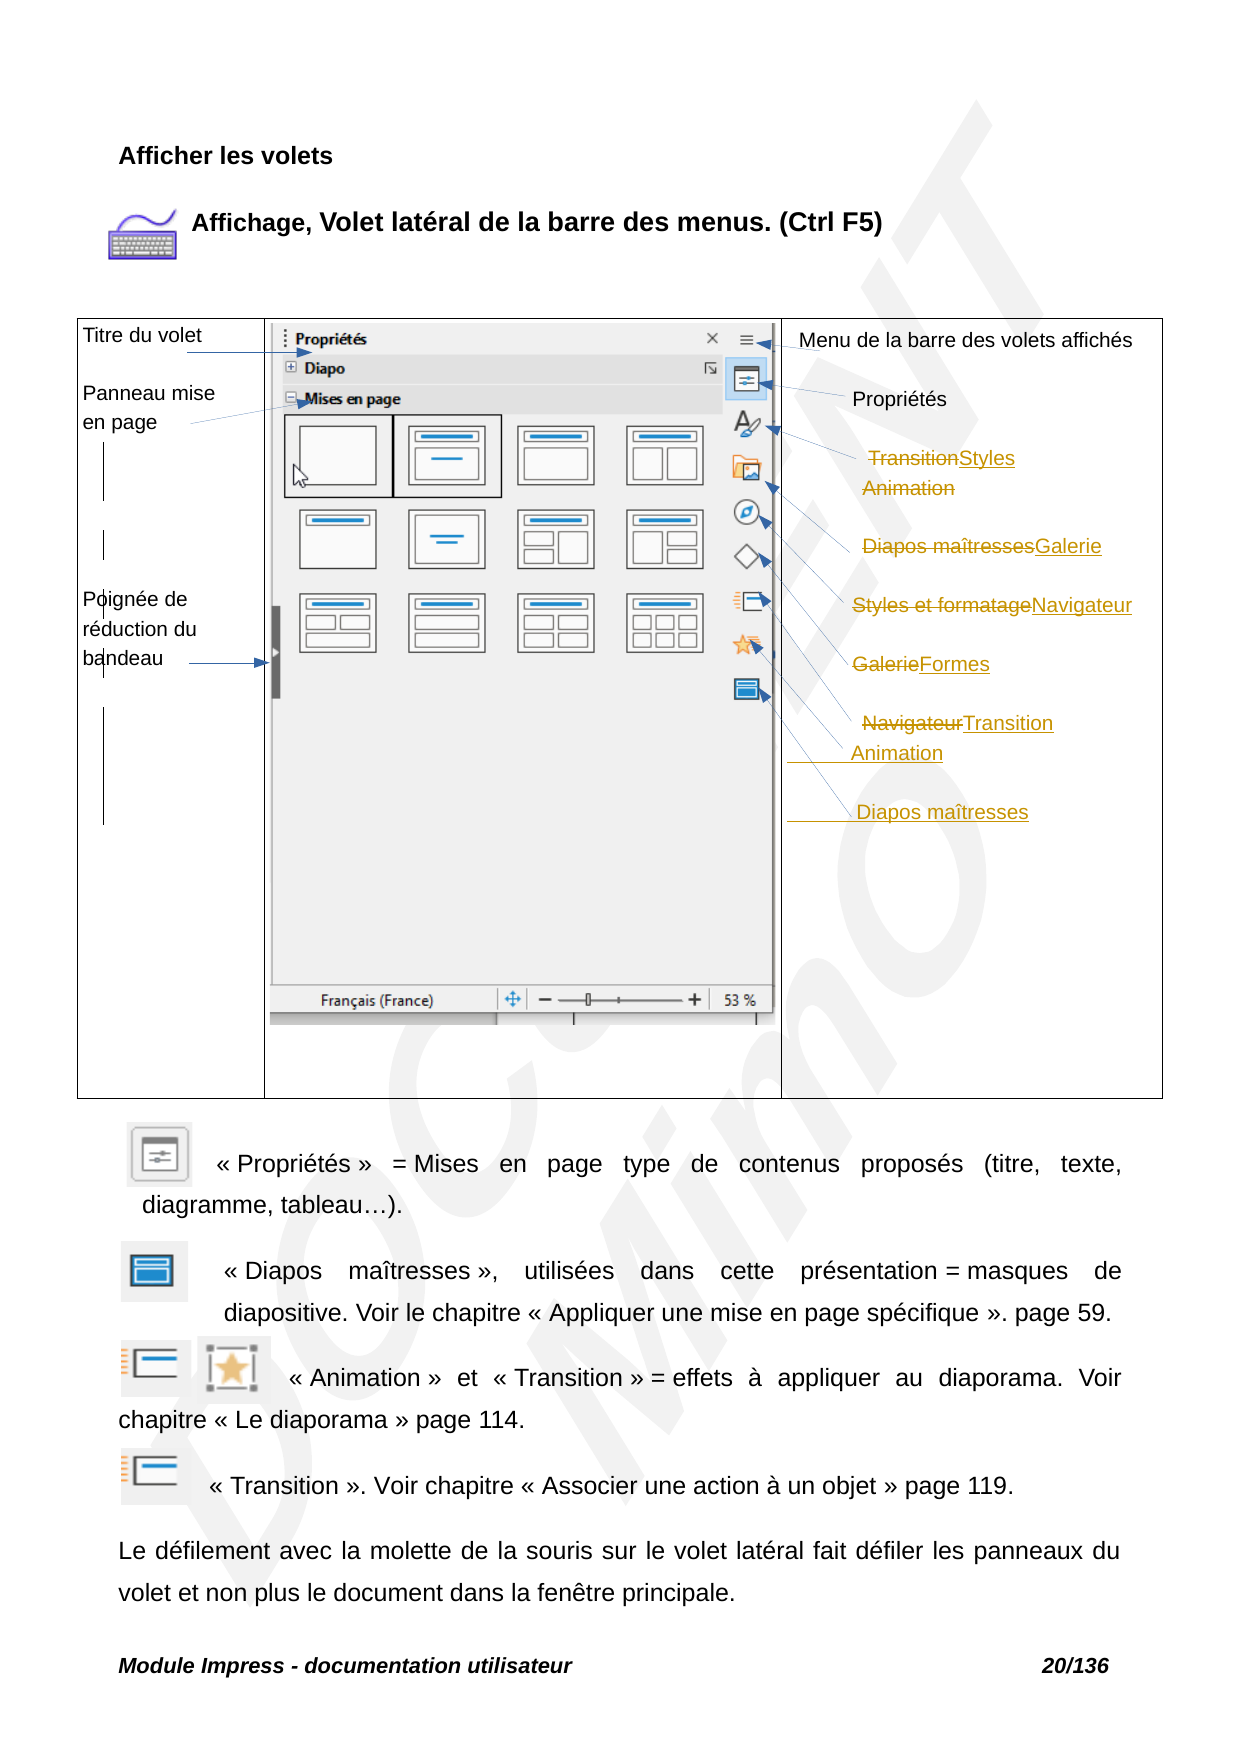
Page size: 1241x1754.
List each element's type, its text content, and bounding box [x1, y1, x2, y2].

text Le défilement avec la molette de la souris sur le volet latéral fait défiler les panneaux du volet et non plus le document dans la fenêtre principale. [118, 1537, 1122, 1607]
text « Transition ». Voir chapitre « Associer une action à un objet » page 119. [192, 1472, 1122, 1499]
table_header [776, 492, 781, 537]
table_header [265, 410, 269, 662]
picture [120, 1241, 189, 1302]
list « Diapos maîtresses », utilisées dans cette présentation = masques de diapositive. Voir le chapitre « Appliquer une mise en page spécifique ». page 59. [118, 1257, 1122, 1327]
table_header [776, 618, 781, 674]
table_header [265, 353, 269, 409]
text Affichage, Volet latéral de la barre des menus. (Ctrl F5) [180, 207, 1122, 237]
table_header [776, 577, 781, 621]
table_header [776, 535, 781, 579]
table_header [776, 346, 781, 386]
table_header [776, 386, 781, 425]
table_header Menu de la barre des volets affichés Propriétés Styles Galerie Navigateur Formes Transition Animation Diapos maîtresses [782, 319, 1162, 1098]
picture [121, 1340, 192, 1397]
table_header [265, 319, 781, 352]
table_header [265, 664, 781, 1098]
picture [121, 1448, 192, 1505]
picture [197, 1336, 271, 1404]
text « Animation » et « Transition » = effets à appliquer au diaporama. Voir chapitre « Le diaporama » page 114. [118, 1364, 1122, 1434]
table_header [776, 672, 781, 717]
table_header Titre du volet Panneau mise en page Poignée de réduction du bandeau [78, 319, 264, 1098]
picture [269, 323, 776, 1025]
picture [104, 198, 180, 274]
text Afficher les volets [118, 142, 1122, 169]
picture [126, 1122, 193, 1187]
list « Propriétés » = Mises en page type de contenus proposés (titre, texte, diagramme, tableau…). [118, 1149, 1122, 1219]
table_header [776, 432, 781, 493]
